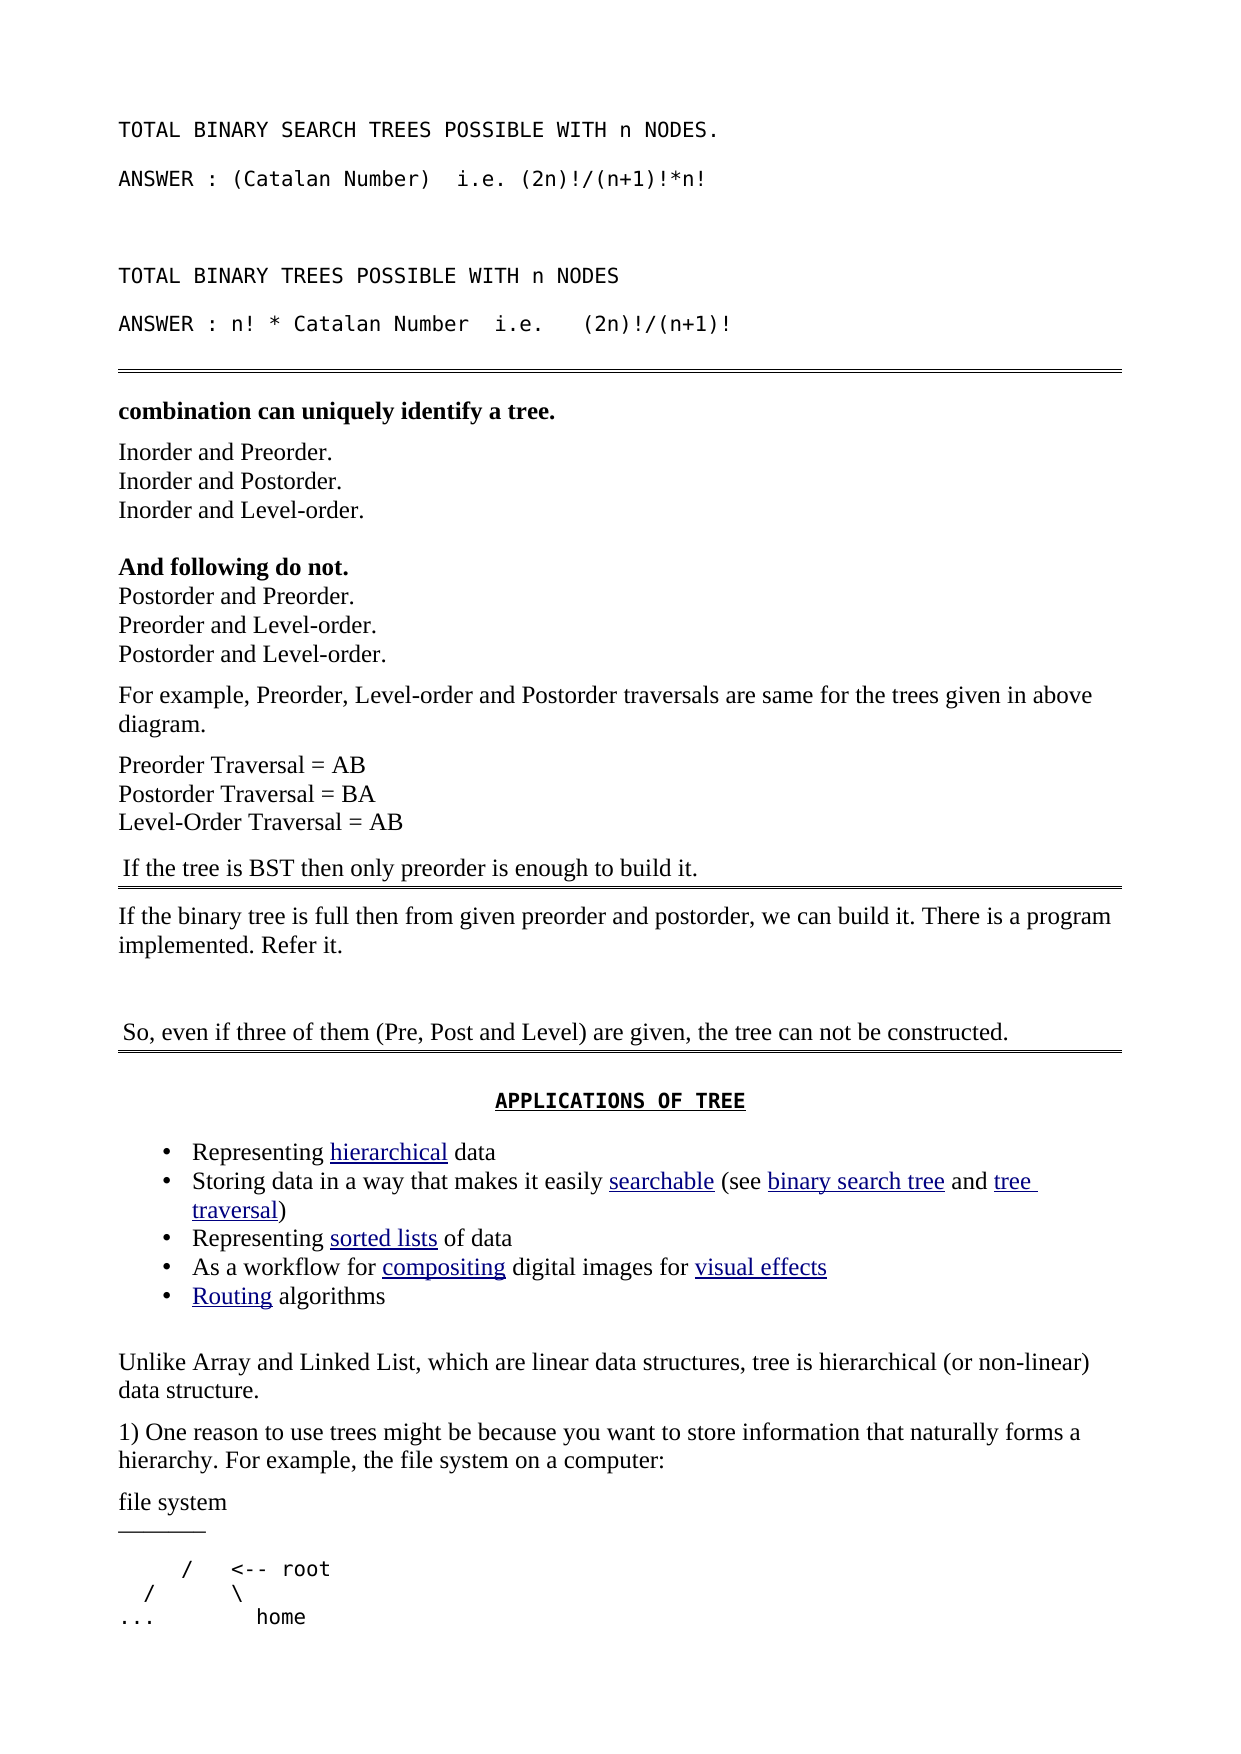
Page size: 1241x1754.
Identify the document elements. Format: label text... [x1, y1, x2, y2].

text ANSWER : (Catalan Number) i.e. (2n)!/(n+1)!*n! [118, 167, 1122, 191]
text Inorder and Preorder. Inorder and Postorder. Inorder and Level-order. And following do not. Postorder and Preorder. Preorder and Level-order. Postorder and Level-order. [118, 437, 1122, 667]
text file system ———– [118, 1487, 1122, 1544]
text TOTAL BINARY TREES POSSIBLE WITH n NODES [118, 264, 1122, 288]
text ... home [118, 1605, 1122, 1629]
list Representing hierarchical data [162, 1137, 1122, 1166]
text For example, Preorder, Level-order and Postorder traversals are same for the trees given in above diagram. [118, 680, 1122, 737]
text ANSWER : n! * Catalan Number i.e. (2n)!/(n+1)! [118, 312, 1122, 337]
text TOTAL BINARY SEARCH TREES POSSIBLE WITH n NODES. [118, 118, 1122, 142]
text If the binary tree is full then from given preorder and postorder, we can build it. There is a program implemented. Refer it. [118, 901, 1122, 958]
list Storing data in a way that makes it easily searchable (see binary search tree and tree traversal) [162, 1166, 1122, 1223]
text APPLICATIONS OF TREE [118, 1089, 1122, 1113]
text Unlike Array and Linked List, which are linear data structures, tree is hierarchical (or non-linear) data structure. [118, 1347, 1122, 1404]
text combination can uniquely identify a tree. [118, 396, 1122, 425]
text So, even if three of them (Pre, Post and Level) are given, the tree can not be constructed. [118, 1012, 1122, 1050]
text 1) One reason to use trees might be because you want to store information that naturally forms a hierarchy. For example, the file system on a computer: [118, 1417, 1122, 1474]
text Preorder Traversal = AB Postorder Traversal = BA Level-Order Traversal = AB [118, 750, 1122, 836]
text / <-- root [118, 1557, 1122, 1581]
list Routing algorithms [162, 1281, 1122, 1310]
list As a workflow for compositing digital images for visual effects [162, 1252, 1122, 1281]
text / \ [118, 1581, 1122, 1605]
list Representing sorted lists of data [162, 1223, 1122, 1252]
text If the tree is BST then only preorder is enough to build it. [118, 849, 1122, 886]
